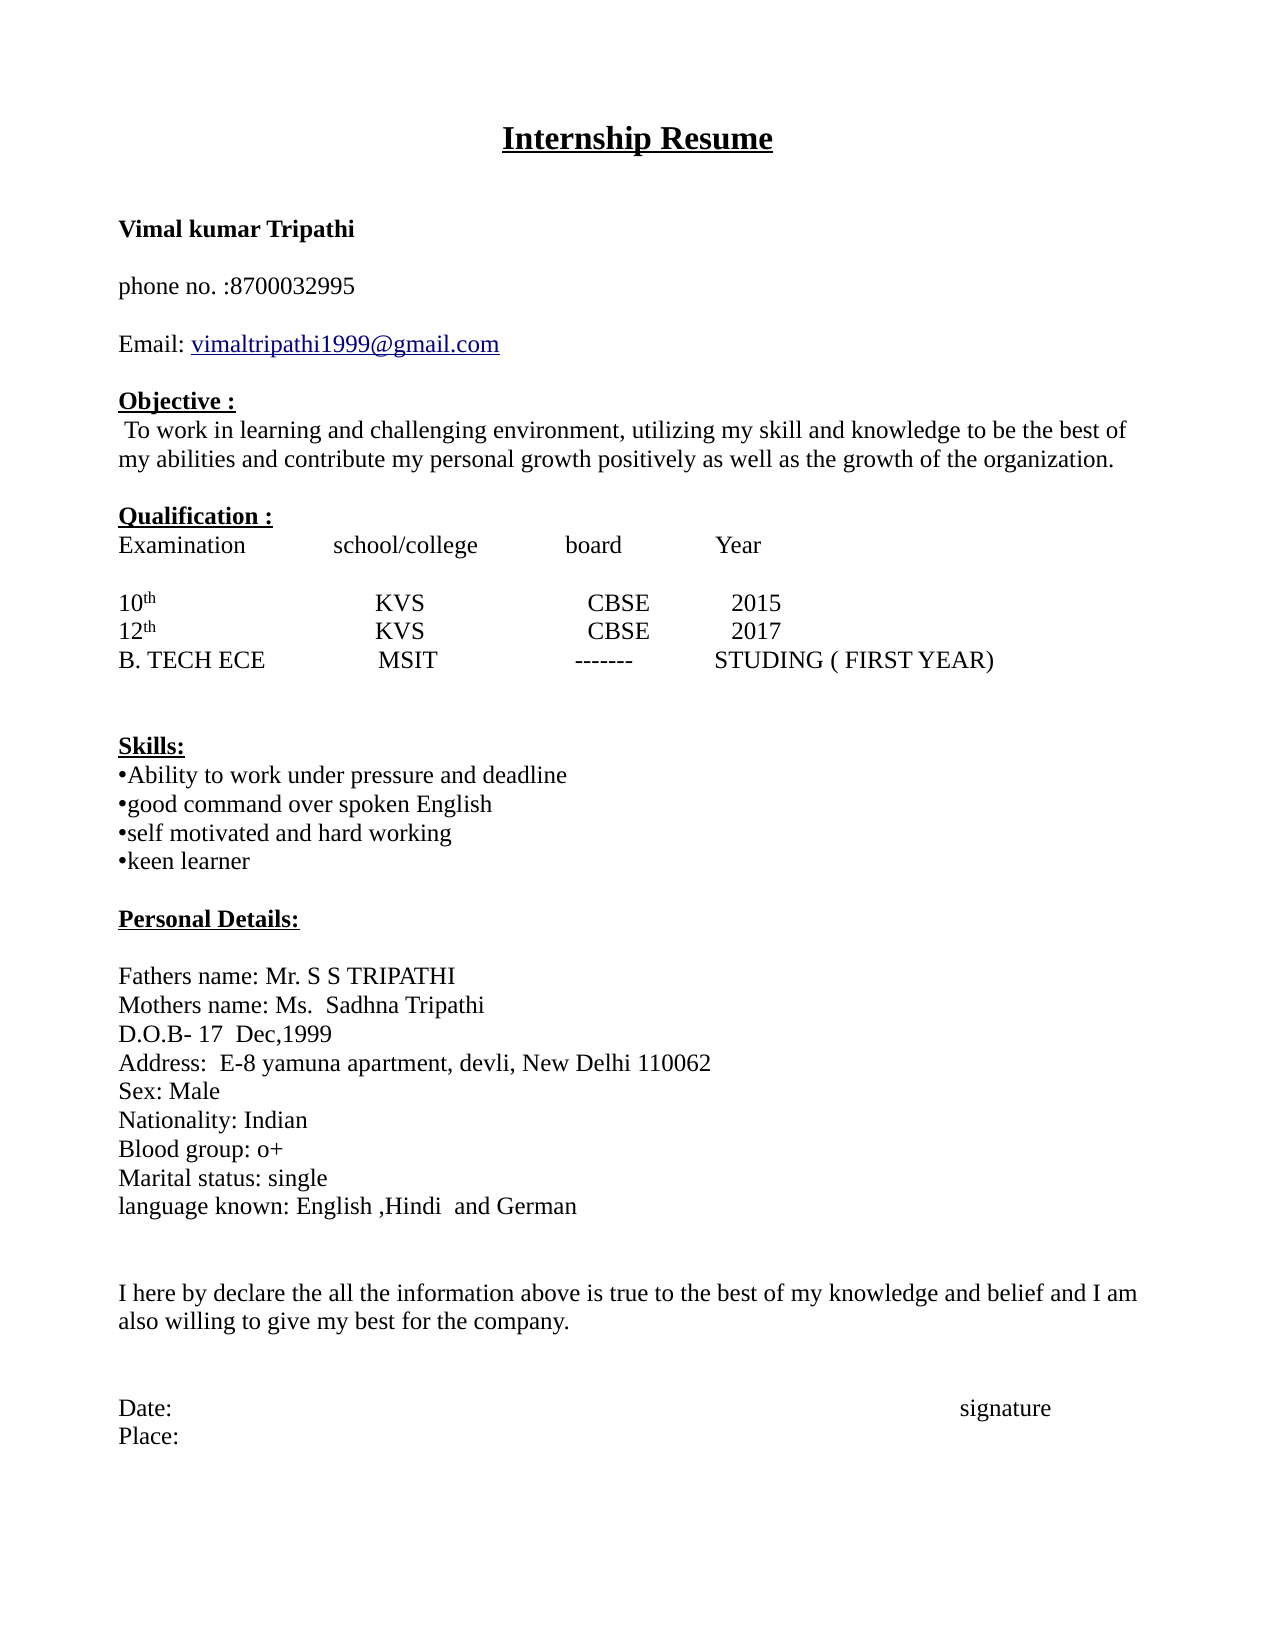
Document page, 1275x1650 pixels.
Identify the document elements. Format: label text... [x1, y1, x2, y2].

text Objective : [118, 386, 1157, 415]
text Blood group: o+ [118, 1134, 1157, 1163]
text phone no. :8700032995 [118, 271, 1157, 300]
text 12th KVS CBSE 2017 [118, 616, 1157, 645]
text 10th KVS CBSE 2015 [118, 588, 1157, 616]
text Personal Details: [118, 904, 1157, 933]
text B. TECH ECE MSIT ------- STUDING ( FIRST YEAR) [118, 645, 1157, 674]
text To work in learning and challenging environment, utilizing my skill and knowledge to be the best of my abilities and contribute my personal growth positively as well as the growth of the organization. [118, 415, 1157, 473]
text Qualification : [118, 501, 1157, 530]
text Vimal kumar Tripathi [118, 214, 1157, 243]
text Internship Resume [118, 118, 1157, 156]
text language known: English ,Hindi and German [118, 1191, 1157, 1220]
text Examination school/college board Year [118, 530, 1157, 559]
text D.O.B- 17 Dec,1999 [118, 1019, 1157, 1048]
list good command over spoken English [118, 789, 1157, 818]
text Date: signature [118, 1393, 1157, 1421]
list keen learner [118, 846, 1157, 875]
text Marital status: single [118, 1163, 1157, 1191]
text Nationality: Indian [118, 1105, 1157, 1134]
text Place: [118, 1421, 1157, 1450]
list self motivated and hard working [118, 818, 1157, 846]
list Ability to work under pressure and deadline [118, 760, 1157, 789]
text Fathers name: Mr. S S TRIPATHI [118, 961, 1157, 990]
text I here by declare the all the information above is true to the best of my knowledge and belief and I am also willing to give my best for the company. [118, 1278, 1157, 1335]
text Address: E-8 yamuna apartment, devli, New Delhi 110062 [118, 1048, 1157, 1076]
text Sex: Male [118, 1076, 1157, 1105]
text Mothers name: Ms. Sadhna Tripathi [118, 990, 1157, 1019]
text Skills: [118, 731, 1157, 760]
text Email: vimaltripathi1999@gmail.com [118, 329, 1157, 358]
